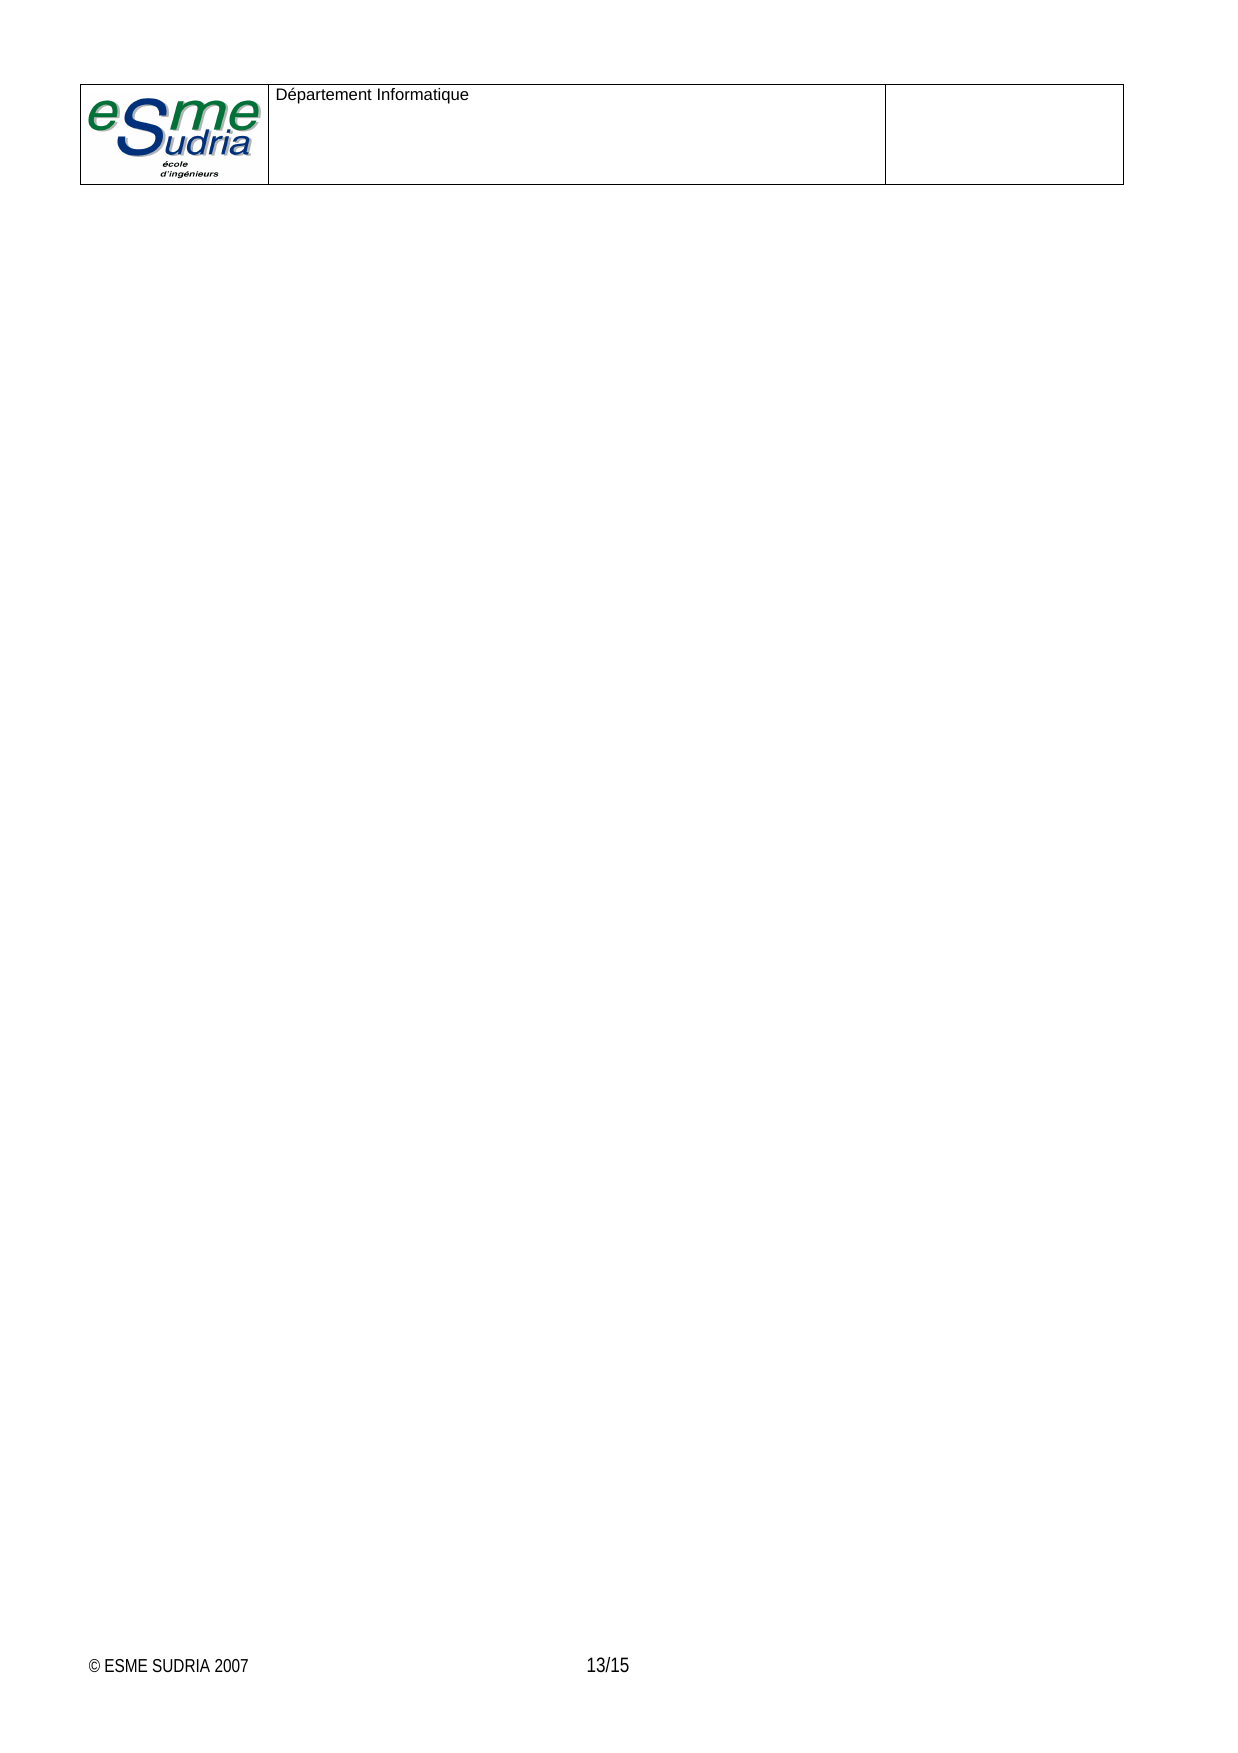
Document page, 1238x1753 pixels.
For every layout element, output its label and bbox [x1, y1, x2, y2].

picture [86, 93, 263, 182]
